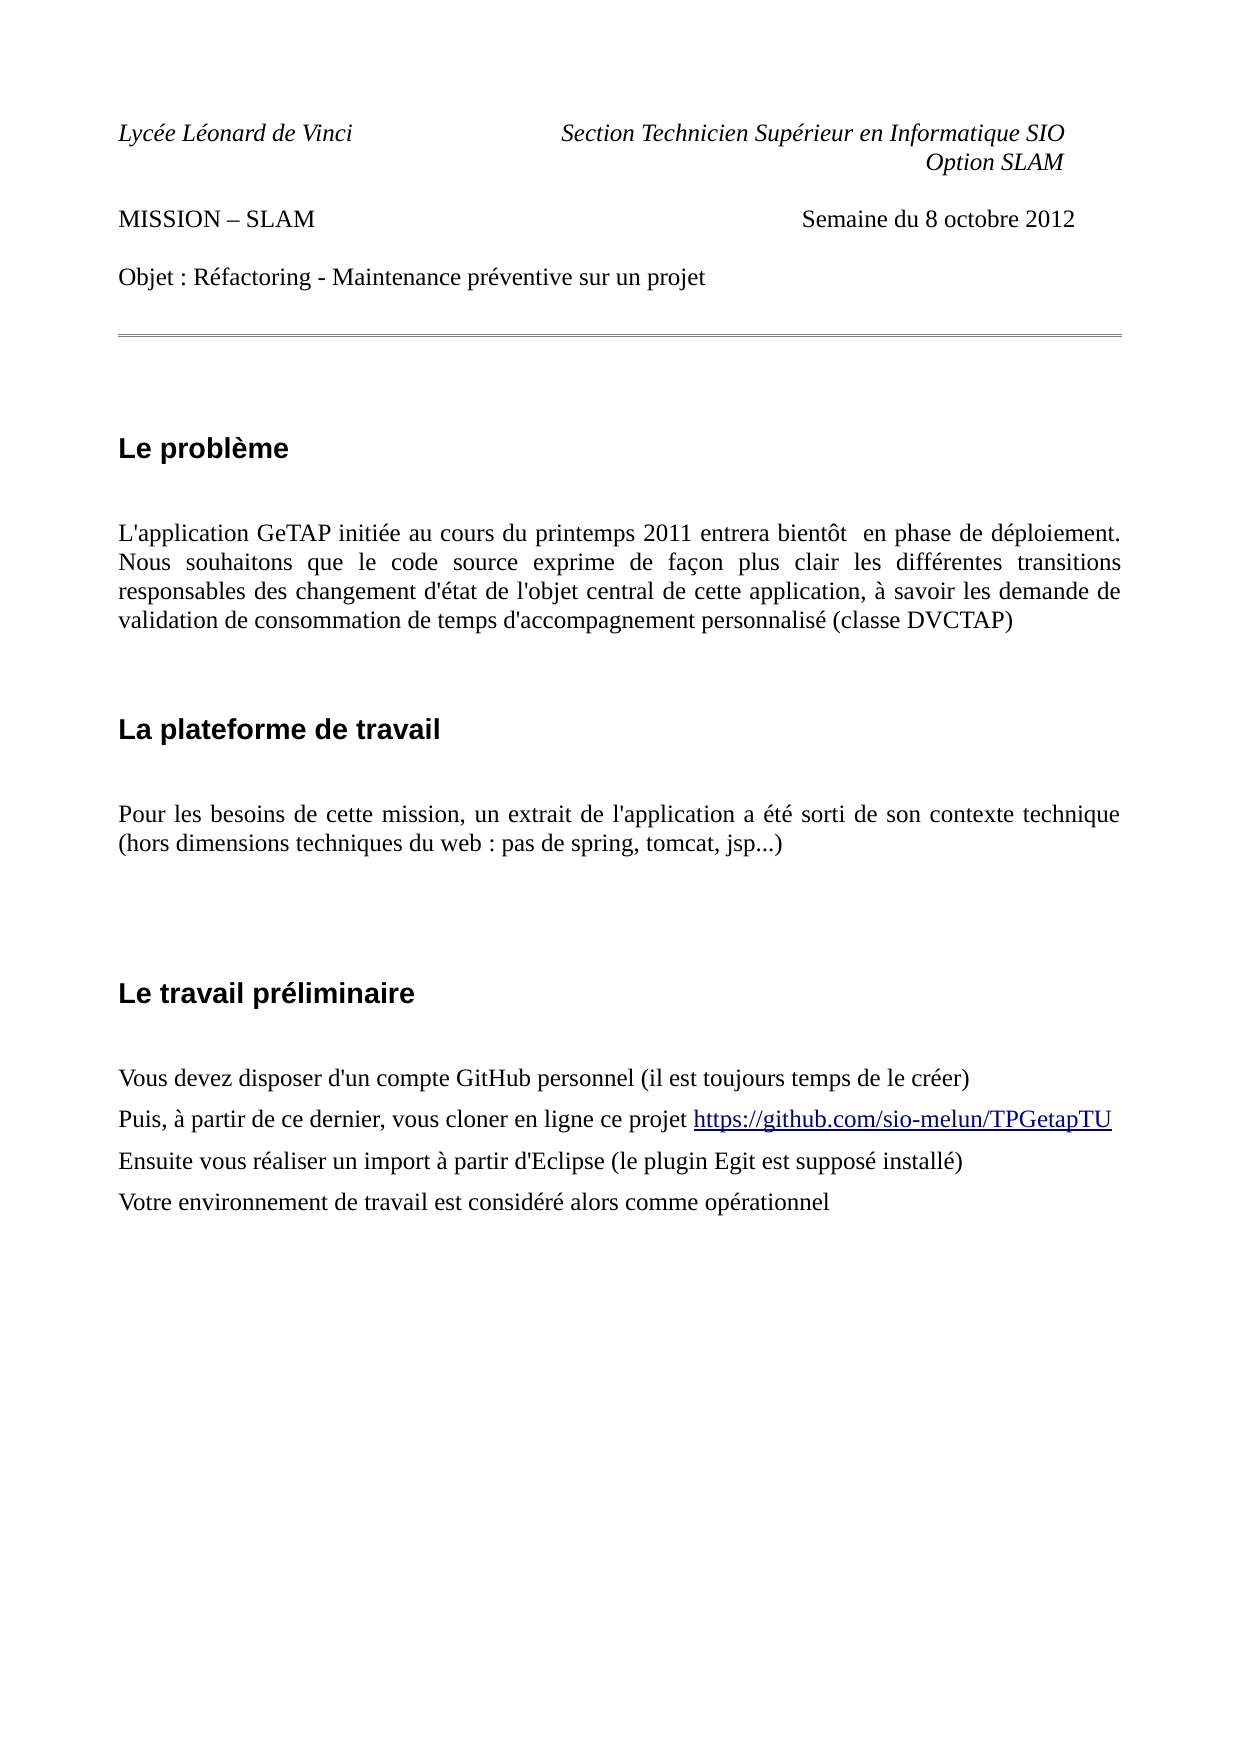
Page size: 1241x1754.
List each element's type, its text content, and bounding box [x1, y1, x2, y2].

subtitle Le problème [118, 432, 1122, 465]
text Pour les besoins de cette mission, un extrait de l'application a été sorti de son contexte technique (hors dimensions techniques du web : pas de spring, tomcat, jsp...) [118, 799, 1122, 857]
subtitle Le travail préliminaire [118, 977, 1122, 1009]
subtitle La plateforme de travail [118, 712, 1122, 745]
text Puis, à partir de ce dernier, vous cloner en ligne ce projet https://github.com/sio-melun/TPGetapTU [118, 1104, 1122, 1133]
text Option SLAM [118, 147, 1122, 176]
text Ensuite vous réaliser un import à partir d'Eclipse (le plugin Egit est supposé installé) [118, 1146, 1122, 1174]
text Objet : Réfactoring - Maintenance préventive sur un projet [118, 262, 1122, 291]
text L'application GeTAP initiée au cours du printemps 2011 entrera bientôt en phase de déploiement. Nous souhaitons que le code source exprime de façon plus clair les différentes transitions responsables des changement d'état de l'objet central de cette application, à savoir les demande de validation de consommation de temps d'accompagnement personnalisé (classe DVCTAP) [118, 518, 1122, 633]
text MISSION – SLAM Semaine du 8 octobre 2012 [118, 204, 1122, 233]
text Lycée Léonard de Vinci Section Technicien Supérieur en Informatique SIO [118, 118, 1122, 147]
text Votre environnement de travail est considéré alors comme opérationnel [118, 1187, 1122, 1216]
text Vous devez disposer d'un compte GitHub personnel (il est toujours temps de le créer) [118, 1063, 1122, 1092]
